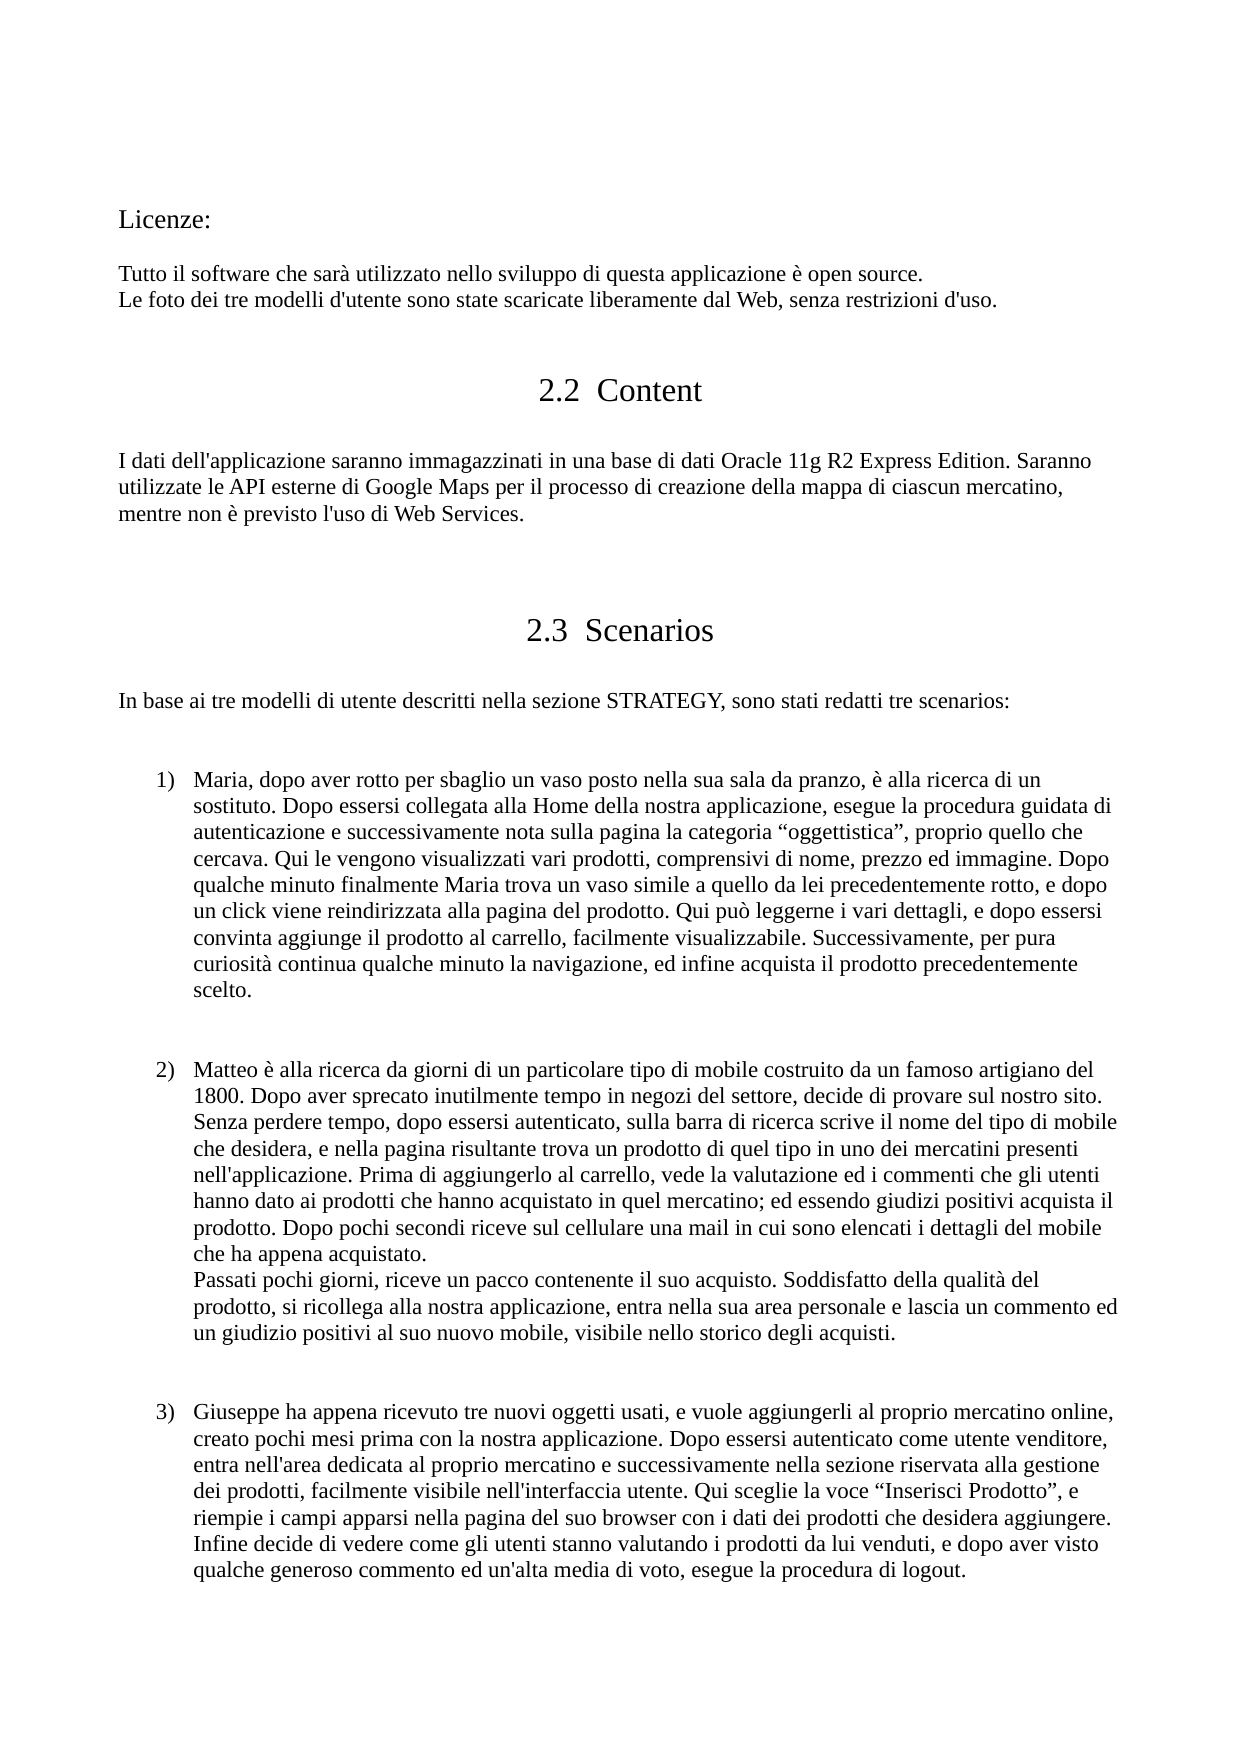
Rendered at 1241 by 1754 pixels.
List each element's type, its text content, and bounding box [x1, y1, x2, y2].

text Licenze: [118, 203, 1122, 234]
text In base ai tre modelli di utente descritti nella sezione STRATEGY, sono stati redatti tre scenarios: [118, 687, 1122, 713]
text Tutto il software che sarà utilizzato nello sviluppo di questa applicazione è open source. [118, 260, 1122, 287]
text I dati dell'applicazione saranno immagazzinati in una base di dati Oracle 11g R2 Express Edition. Saranno utilizzate le API esterne di Google Maps per il processo di creazione della mappa di ciascun mercatino, mentre non è previsto l'uso di Web Services. [118, 447, 1122, 526]
list Matteo è alla ricerca da giorni di un particolare tipo di mobile costruito da un famoso artigiano del 1800. Dopo aver sprecato inutilmente tempo in negozi del settore, decide di provare sul nostro sito. Senza perdere tempo, dopo essersi autenticato, sulla barra di ricerca scrive il nome del tipo di mobile che desidera, e nella pagina risultante trova un prodotto di quel tipo in uno dei mercatini presenti nell'applicazione. Prima di aggiungerlo al carrello, vede la valutazione ed i commenti che gli utenti hanno dato ai prodotti che hanno acquistato in quel mercatino; ed essendo giudizi positivi acquista il prodotto. Dopo pochi secondi riceve sul cellulare una mail in cui sono elencati i dettagli del mobile che ha appena acquistato. [156, 1056, 1122, 1266]
text Le foto dei tre modelli d'utente sono state scaricate liberamente dal Web, senza restrizioni d'uso. [118, 287, 1122, 313]
list Infine decide di vedere come gli utenti stanno valutando i prodotti da lui venduti, e dopo aver visto qualche generoso commento ed un'alta media di voto, esegue la procedura di logout. [156, 1530, 1122, 1583]
list Giuseppe ha appena ricevuto tre nuovi oggetti usati, e vuole aggiungerli al proprio mercatino online, creato pochi mesi prima con la nostra applicazione. Dopo essersi autenticato come utente venditore, entra nell'area dedicata al proprio mercatino e successivamente nella sezione riservata alla gestione dei prodotti, facilmente visibile nell'interfaccia utente. Qui sceglie la voce “Inserisci Prodotto”, e riempie i campi apparsi nella pagina del suo browser con i dati dei prodotti che desidera aggiungere. [156, 1398, 1122, 1530]
text 2.3 Scenarios [118, 610, 1122, 648]
list Passati pochi giorni, riceve un pacco contenente il suo acquisto. Soddisfatto della qualità del prodotto, si ricollega alla nostra applicazione, entra nella sua area personale e lascia un commento ed un giudizio positivi al suo nuovo mobile, visibile nello storico degli acquisti. [156, 1266, 1122, 1346]
list Maria, dopo aver rotto per sbaglio un vaso posto nella sua sala da pranzo, è alla ricerca di un sostituto. Dopo essersi collegata alla Home della nostra applicazione, esegue la procedura guidata di autenticazione e successivamente nota sulla pagina la categoria “oggettistica”, proprio quello che cercava. Qui le vengono visualizzati vari prodotti, comprensivi di nome, prezzo ed immagine. Dopo qualche minuto finalmente Maria trova un vaso simile a quello da lei precedentemente rotto, e dopo un click viene reindirizzata alla pagina del prodotto. Qui può leggerne i vari dettagli, e dopo essersi convinta aggiunge il prodotto al carrello, facilmente visualizzabile. Successivamente, per pura curiosità continua qualche minuto la navigazione, ed infine acquista il prodotto precedentemente scelto. [156, 766, 1122, 1003]
text 2.2 Content [118, 370, 1122, 409]
